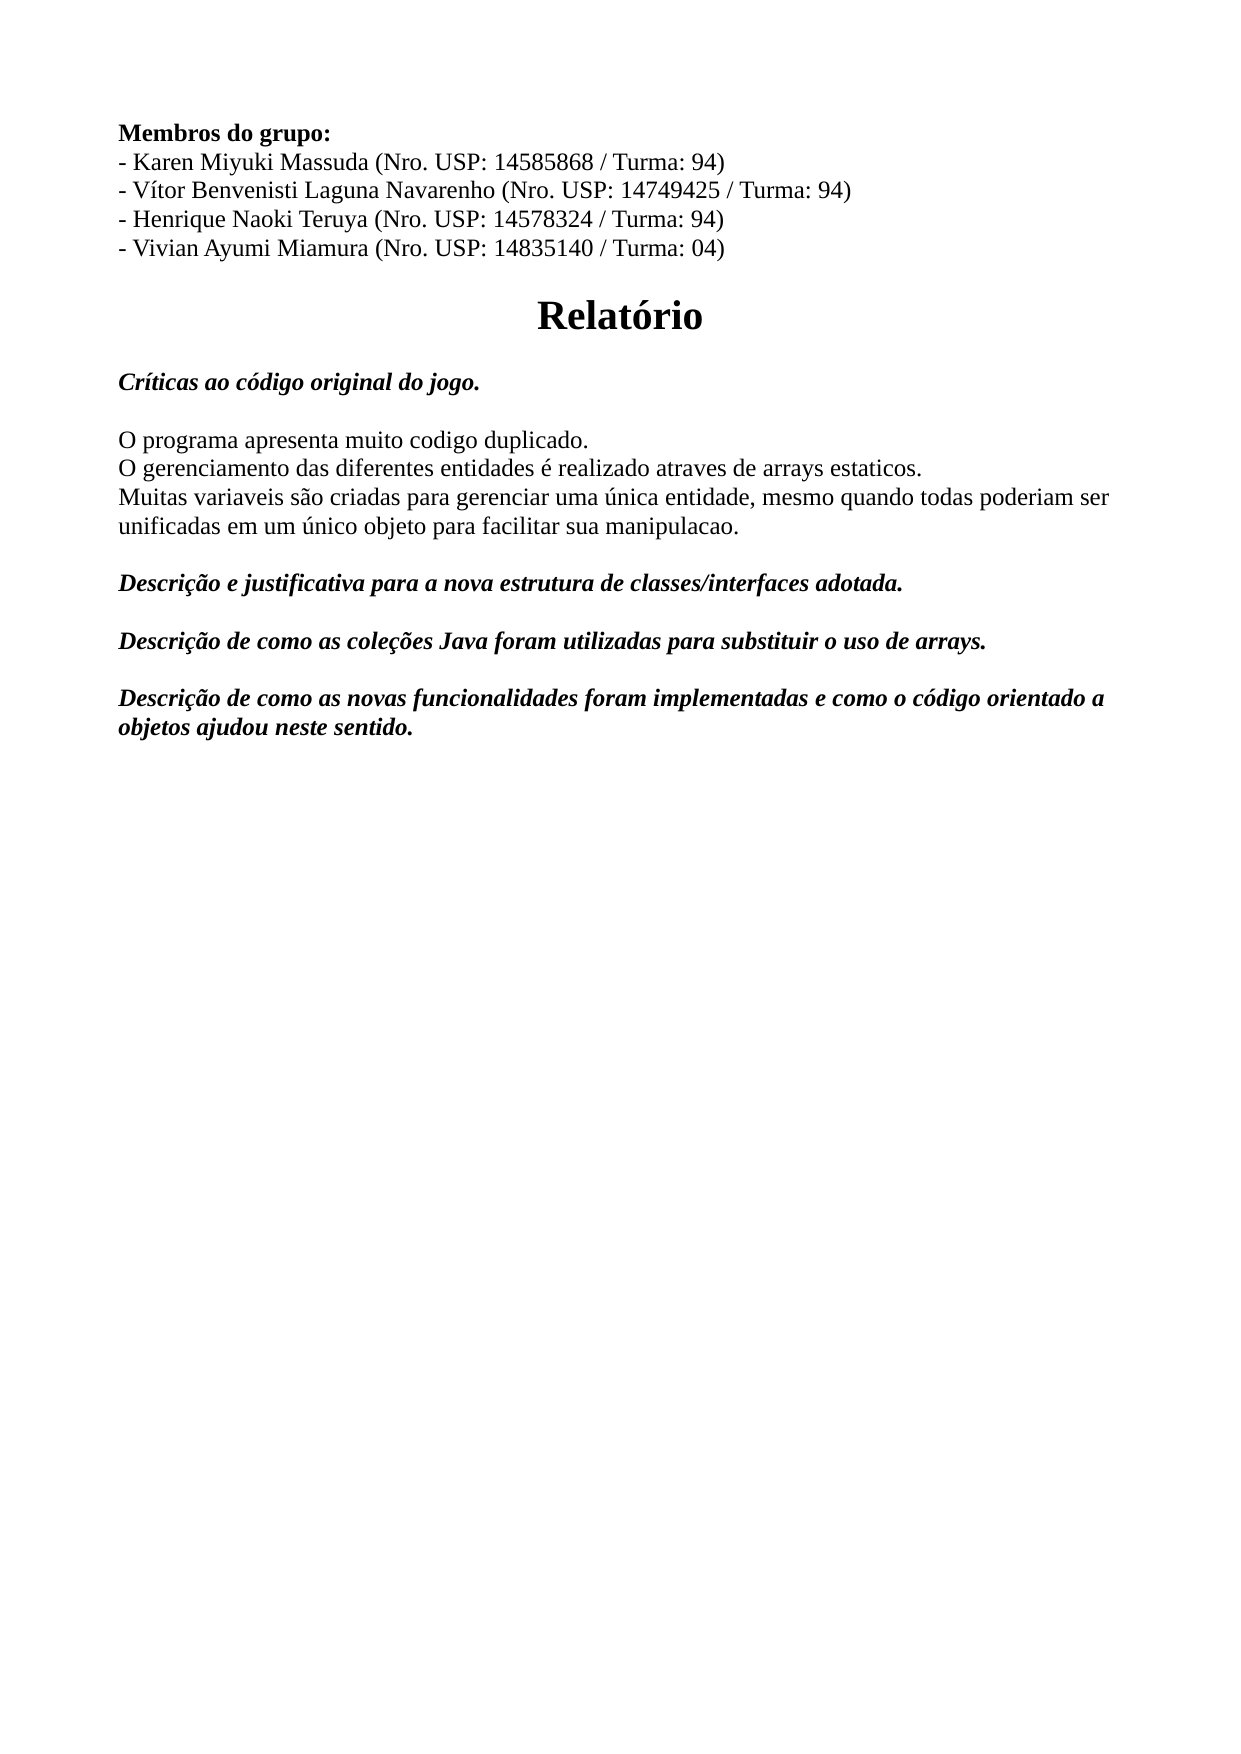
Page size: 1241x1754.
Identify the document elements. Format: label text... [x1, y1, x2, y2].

text O programa apresenta muito codigo duplicado. [118, 425, 1122, 453]
text - Vivian Ayumi Miamura (Nro. USP: 14835140 / Turma: 04) [118, 233, 1122, 262]
text O gerenciamento das diferentes entidades é realizado atraves de arrays estaticos. [118, 453, 1122, 482]
text - Karen Miyuki Massuda (Nro. USP: 14585868 / Turma: 94) [118, 147, 1122, 176]
text Descrição e justificativa para a nova estrutura de classes/interfaces adotada. [118, 568, 1122, 597]
text - Henrique Naoki Teruya (Nro. USP: 14578324 / Turma: 94) [118, 204, 1122, 233]
text Membros do grupo: [118, 118, 1122, 147]
text Críticas ao código original do jogo. [118, 367, 1122, 396]
text Muitas variaveis são criadas para gerenciar uma única entidade, mesmo quando todas poderiam ser unificadas em um único objeto para facilitar sua manipulacao. [118, 482, 1122, 540]
text - Vítor Benvenisti Laguna Navarenho (Nro. USP: 14749425 / Turma: 94) [118, 176, 1122, 204]
text Descrição de como as novas funcionalidades foram implementadas e como o código orientado a [118, 683, 1122, 712]
text objetos ajudou neste sentido. [118, 712, 1122, 741]
text Relatório [118, 291, 1122, 338]
text Descrição de como as coleções Java foram utilizadas para substituir o uso de arrays. [118, 626, 1122, 655]
